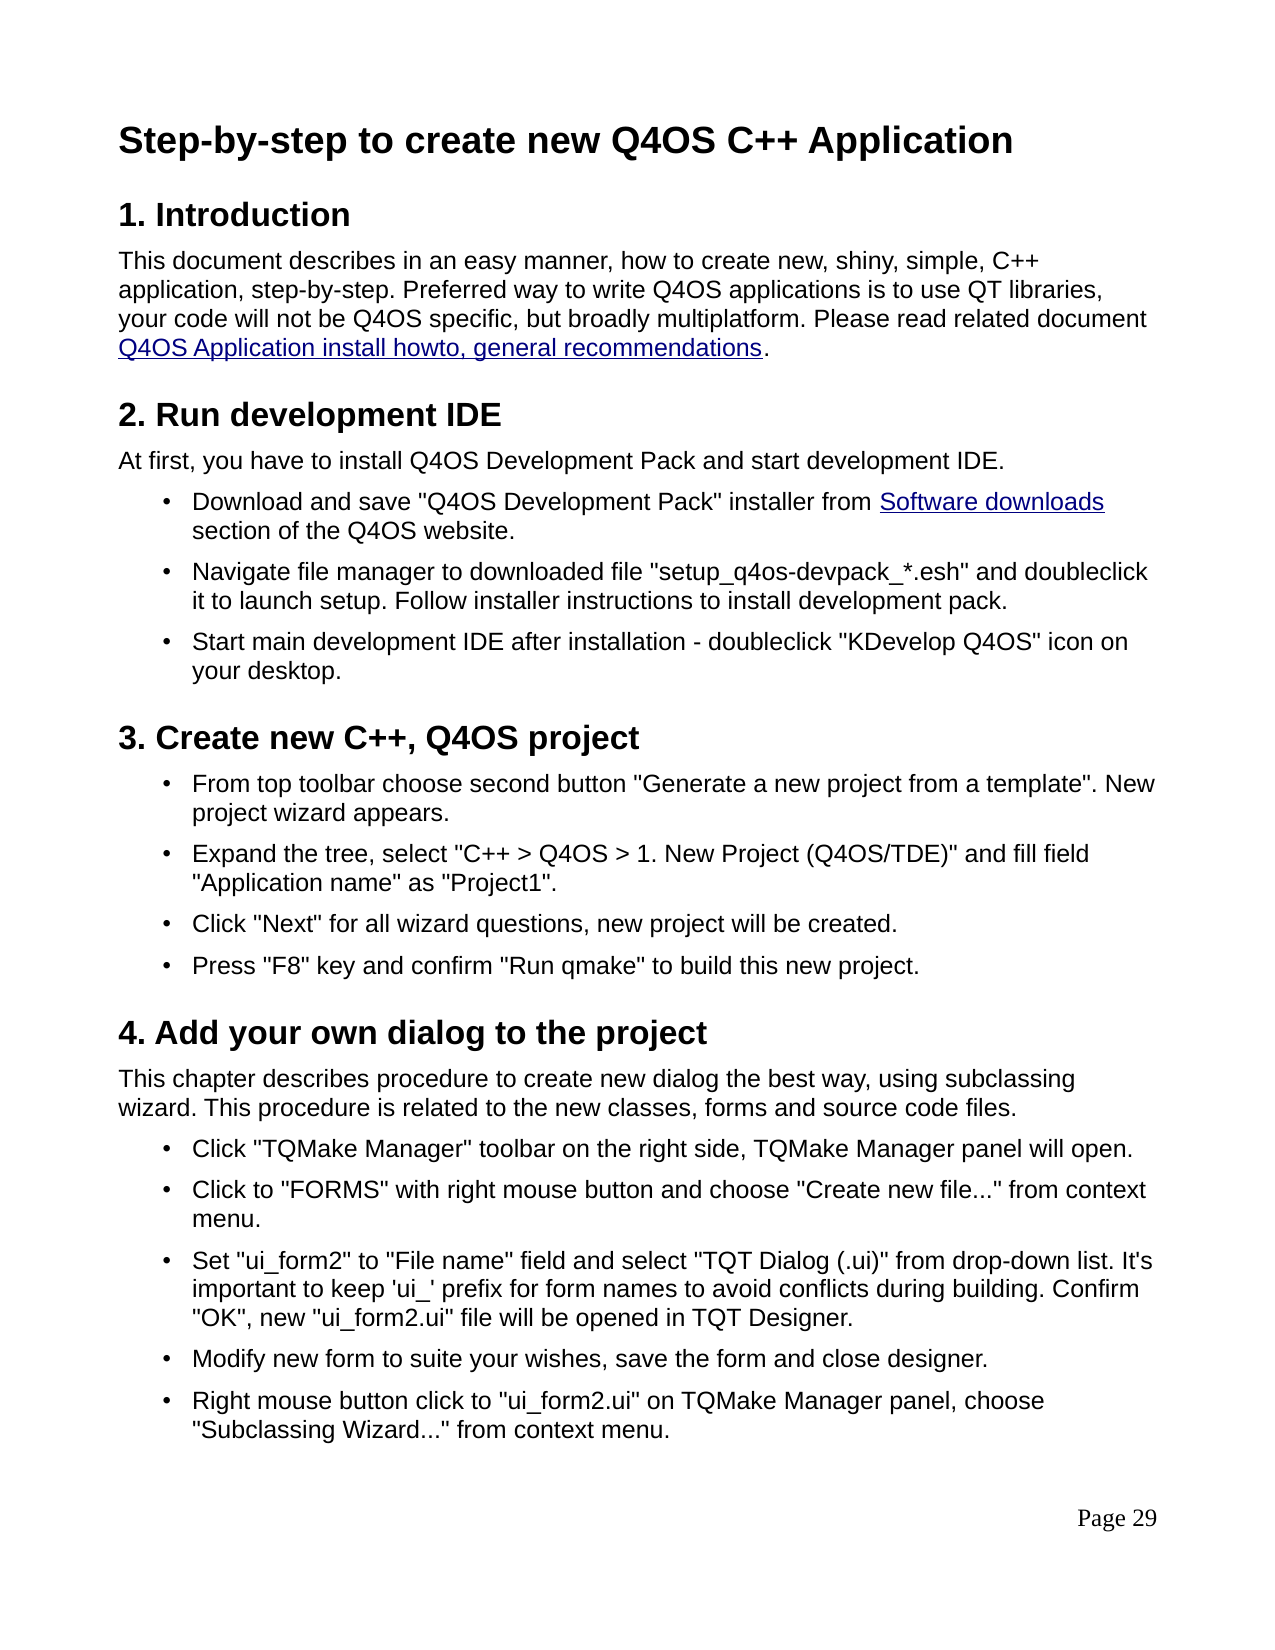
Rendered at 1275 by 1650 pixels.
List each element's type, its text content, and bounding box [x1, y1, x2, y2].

list Click "TQMake Manager" toolbar on the right side, TQMake Manager panel will open. [162, 1134, 1157, 1163]
list Click "Next" for all wizard questions, new project will be created. [162, 909, 1157, 938]
subtitle 3. Create new C++, Q4OS project [118, 718, 1157, 757]
subtitle 4. Add your own dialog to the project [118, 1013, 1157, 1052]
text This document describes in an easy manner, how to create new, shiny, simple, C++ application, step-by-step. Preferred way to write Q4OS applications is to use QT libraries, your code will not be Q4OS specific, but broadly multiplatform. Please read related document Q4OS Application install howto, general recommendations. [118, 246, 1157, 361]
list Modify new form to suite your wishes, save the form and close designer. [162, 1344, 1157, 1373]
list Press "F8" key and confirm "Run qmake" to build this new project. [162, 951, 1157, 980]
list Download and save "Q4OS Development Pack" installer from Software downloads section of the Q4OS website. [162, 487, 1157, 544]
list Right mouse button click to "ui_form2.ui" on TQMake Manager panel, choose "Subclassing Wizard..." from context menu. [162, 1386, 1157, 1443]
text At first, you have to install Q4OS Development Pack and start development IDE. [118, 446, 1157, 474]
list Expand the tree, select "C++ > Q4OS > 1. New Project (Q4OS/TDE)" and fill field "Application name" as "Project1". [162, 839, 1157, 897]
list Start main development IDE after installation - doubleclick "KDevelop Q4OS" icon on your desktop. [162, 627, 1157, 685]
subtitle 2. Run development IDE [118, 394, 1157, 433]
text This chapter describes procedure to create new dialog the best way, using subclassing wizard. This procedure is related to the new classes, forms and source code files. [118, 1064, 1157, 1122]
list Set "ui_form2" to "File name" field and select "TQT Dialog (.ui)" from drop-down list. It's important to keep 'ui_' prefix for form names to avoid conflicts during building. Confirm "OK", new "ui_form2.ui" file will be opened in TQT Designer. [162, 1246, 1157, 1332]
list From top toolbar choose second button "Generate a new project from a template". New project wizard appears. [162, 769, 1157, 827]
list Click to "FORMS" with right mouse button and choose "Create new file..." from context menu. [162, 1176, 1157, 1233]
subtitle Step-by-step to create new Q4OS C++ Application [118, 118, 1157, 162]
subtitle 1. Introduction [118, 195, 1157, 234]
list Navigate file manager to downloaded file "setup_q4os-devpack_*.esh" and doubleclick it to launch setup. Follow installer instructions to install development pack. [162, 557, 1157, 615]
